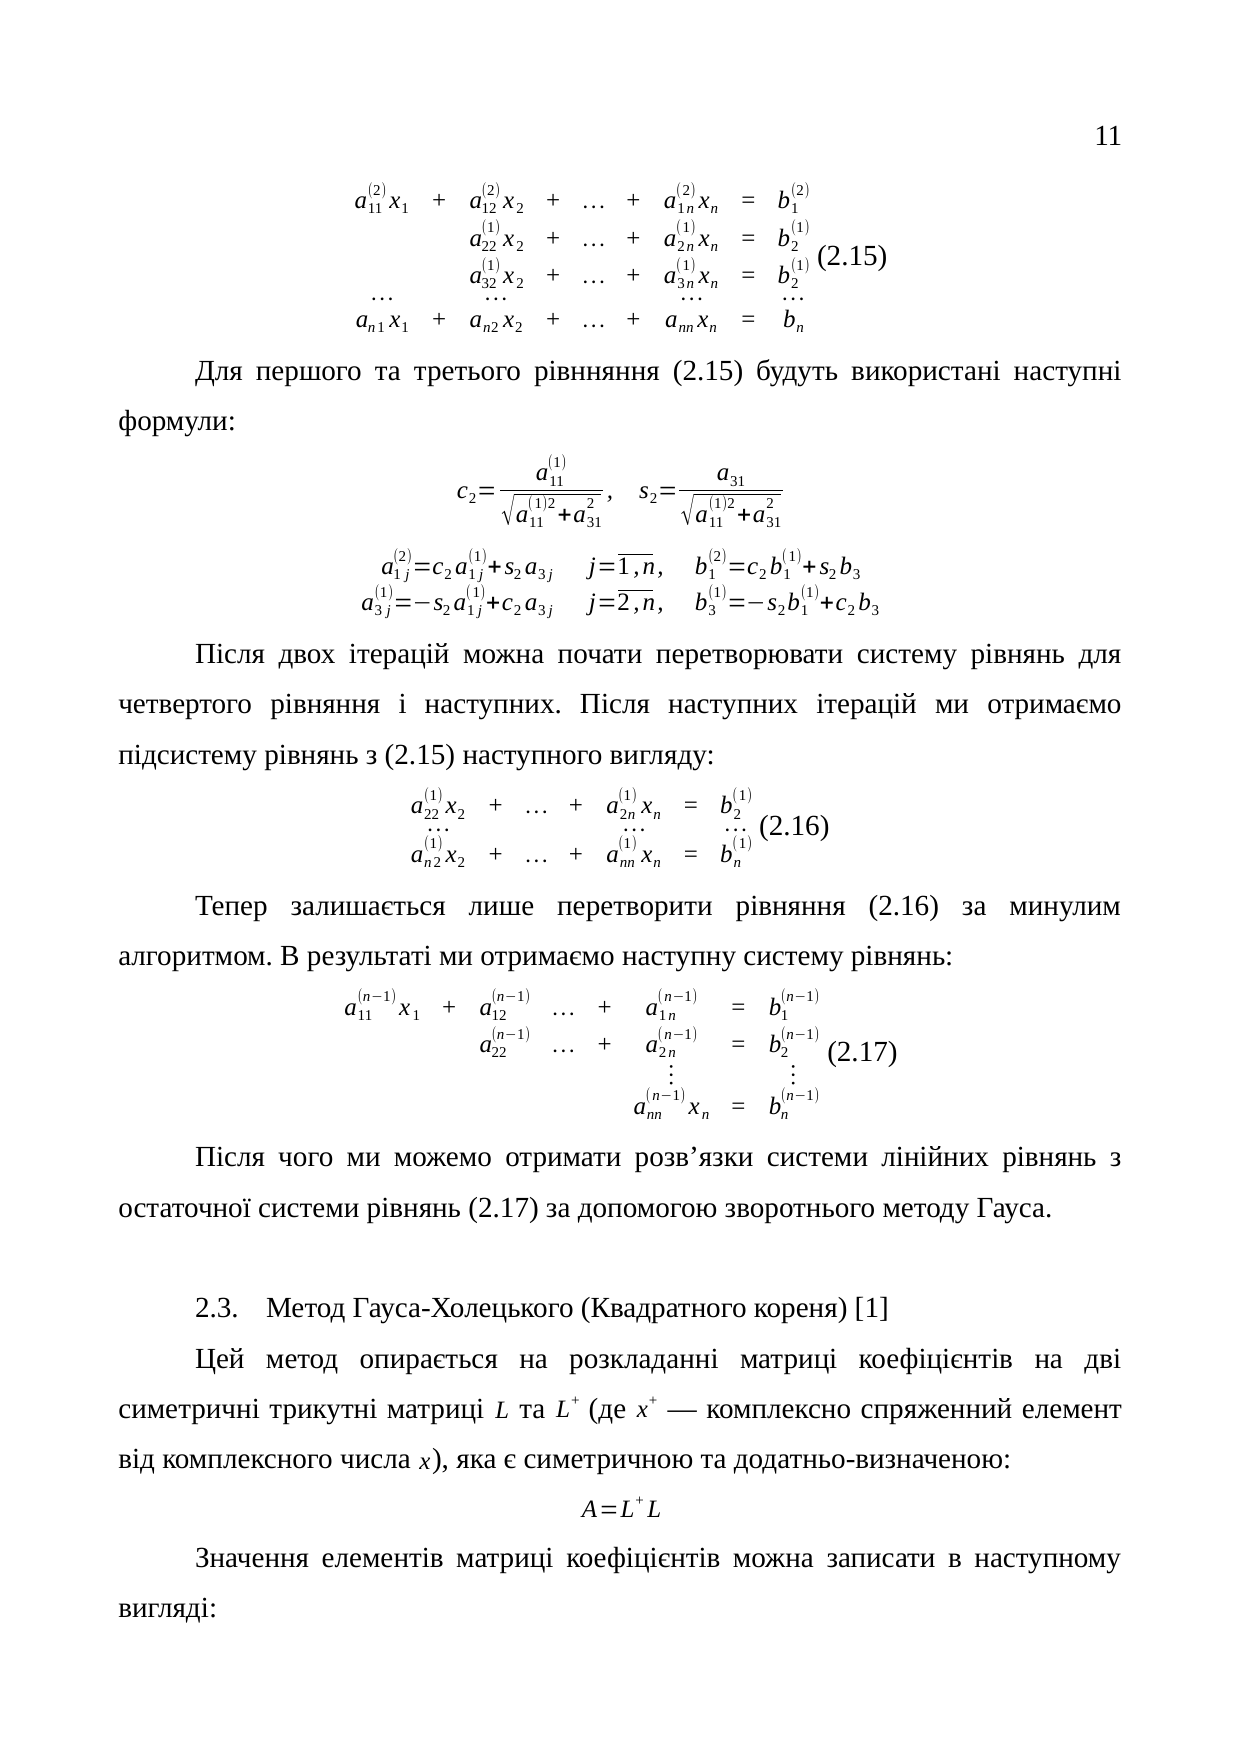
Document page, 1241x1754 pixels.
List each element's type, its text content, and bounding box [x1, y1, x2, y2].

text Після двох ітерацій можна почати перетворювати систему рівнянь для четвертого рівняння і наступних. Після наступних ітерацій ми отримаємо підсистему рівнянь з (2.15) наступного вигляду: [118, 636, 1122, 770]
text (2.16) [118, 787, 1122, 871]
text (2.17) [118, 988, 1122, 1123]
text Значення елементів матриці коефіцієнтів можна записати в наступному вигляді: [118, 1540, 1122, 1623]
text Для першого та третього рівнняння (2.15) будуть використані наступні формули: [118, 353, 1122, 437]
text Після чого ми можемо отримати розв’язки системи лінійних рівнянь з остаточної системи рівнянь (2.17) за допомогою зворотнього методу Гауса. [118, 1139, 1122, 1223]
text (2.15) [118, 182, 1122, 336]
text Цей метод опирається на розкладанні матриці коефіцієнтів на дві симетричні трикутні матриці та (де — комплексно спряженний елемент від комплексного числа ), яка є симетричною та додатньо-визначеною: [118, 1341, 1122, 1475]
text Тепер залишається лише перетворити рівняння (2.16) за минулим алгоритмом. В результаті ми отримаємо наступну систему рівнянь: [118, 888, 1122, 971]
text 2.3. Метод Гауса-Холецького (Квадратного кореня) [1] [118, 1290, 1122, 1324]
